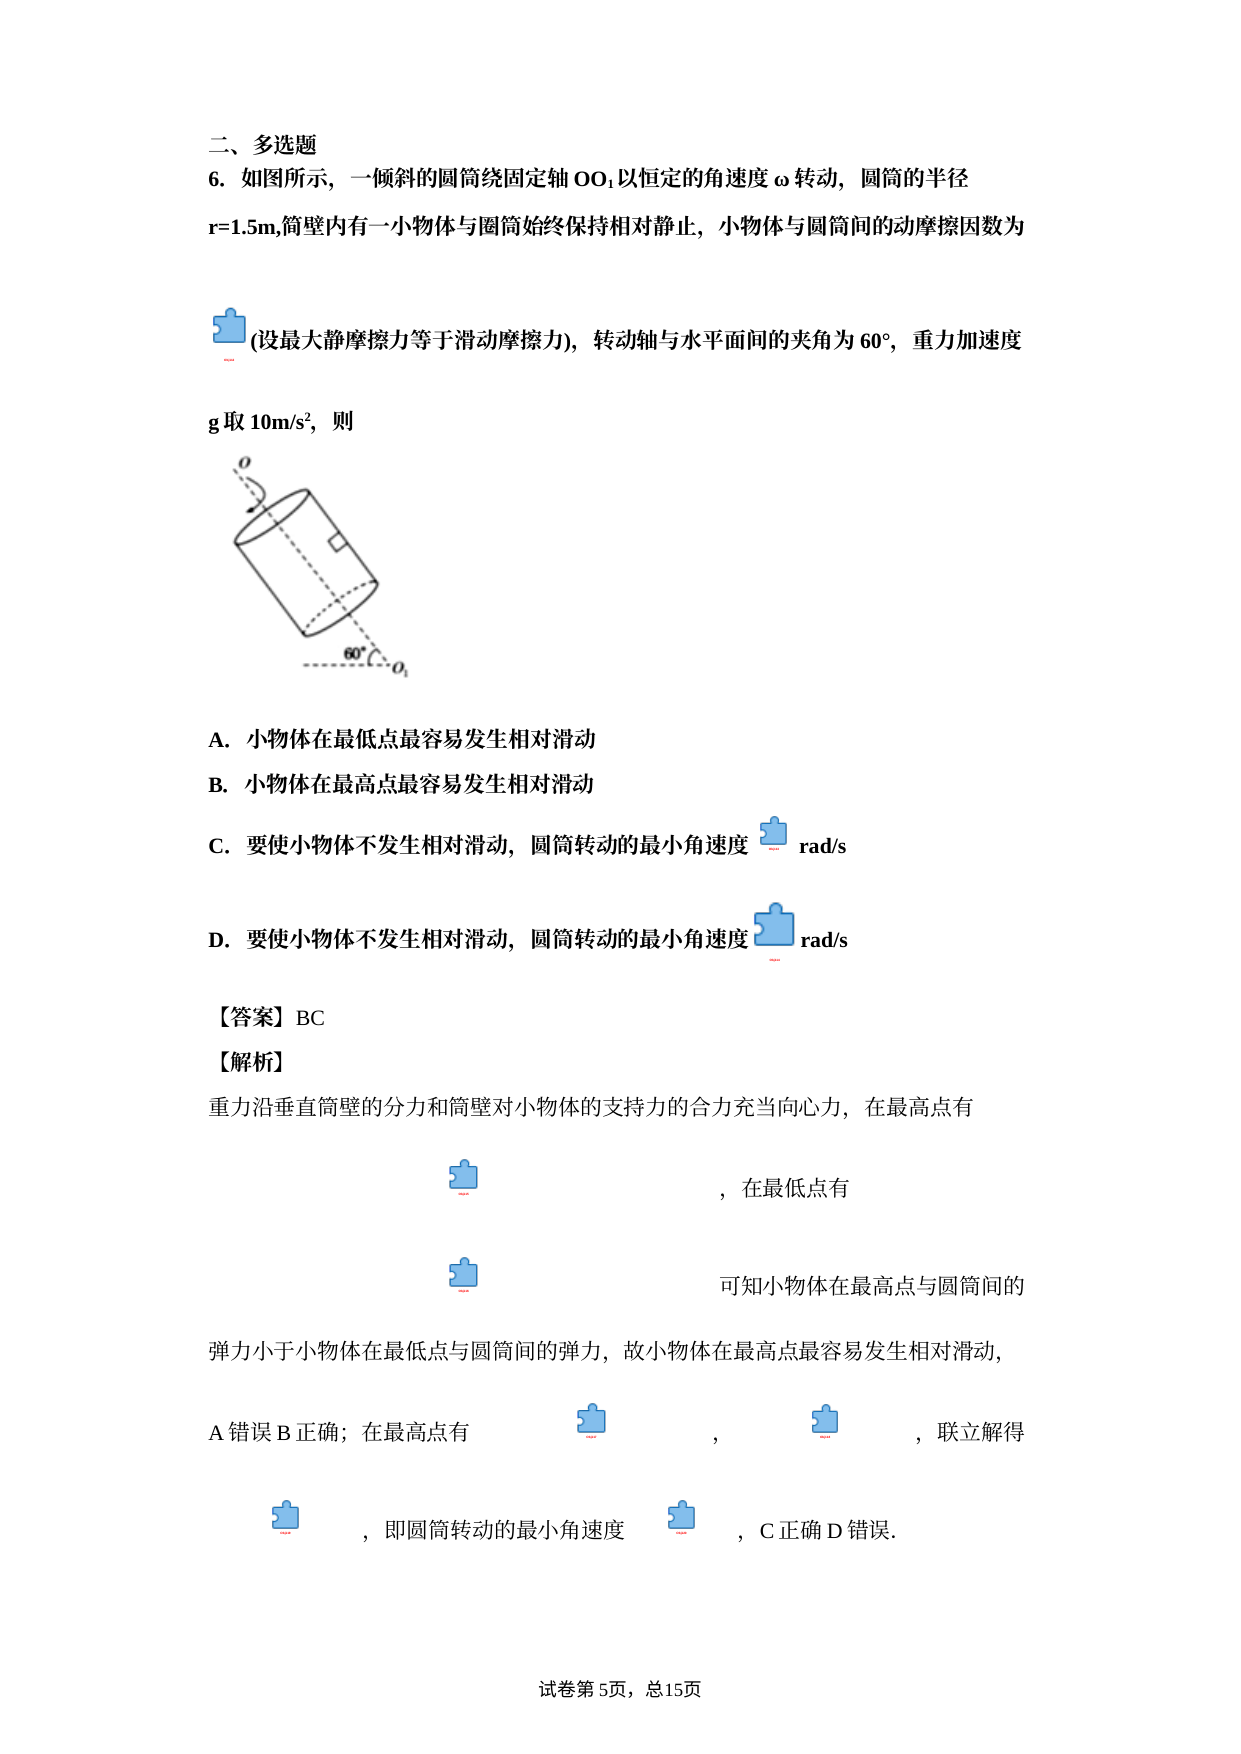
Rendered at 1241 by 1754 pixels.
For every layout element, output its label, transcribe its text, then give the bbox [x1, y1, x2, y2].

text 二、多选题 [208, 129, 1032, 162]
text 6．如图所示，一倾斜的圆筒绕固定轴OO1以恒定的角速度ω转动，圆筒的半径r=1.5m,简壁内有一小物体与圈筒始终保持相对静止，小物体与圆筒间的动摩擦因数为(设最大静摩擦力等于滑动摩擦力)，转动轴与水平面间的夹角为60°，重力加速度g取10m/s2，则 [208, 162, 1032, 438]
text B．小物体在最高点最容易发生相对滑动 [208, 768, 1032, 801]
text 【答案】BC [208, 1001, 1032, 1034]
text D．要使小物体不发生相对滑动，圆筒转动的最小角速度rad/s [208, 891, 1032, 989]
picture [208, 450, 413, 684]
text A．小物体在最低点最容易发生相对滑动 [208, 723, 1032, 756]
text 【解析】 [208, 1046, 1032, 1079]
text 重力沿垂直筒壁的分力和筒壁对小物体的支持力的合力充当向心力，在最高点有，在最低点有可知小物体在最高点与圆筒间的弹力小于小物体在最低点与圆筒间的弹力，故小物体在最高点最容易发生相对滑动，A错误B正确；在最高点有，，联立解得，即圆筒转动的最小角速度，C正确D错误． [208, 1092, 1032, 1563]
text C．要使小物体不发生相对滑动，圆筒转动的最小角速度rad/s [208, 814, 1032, 879]
